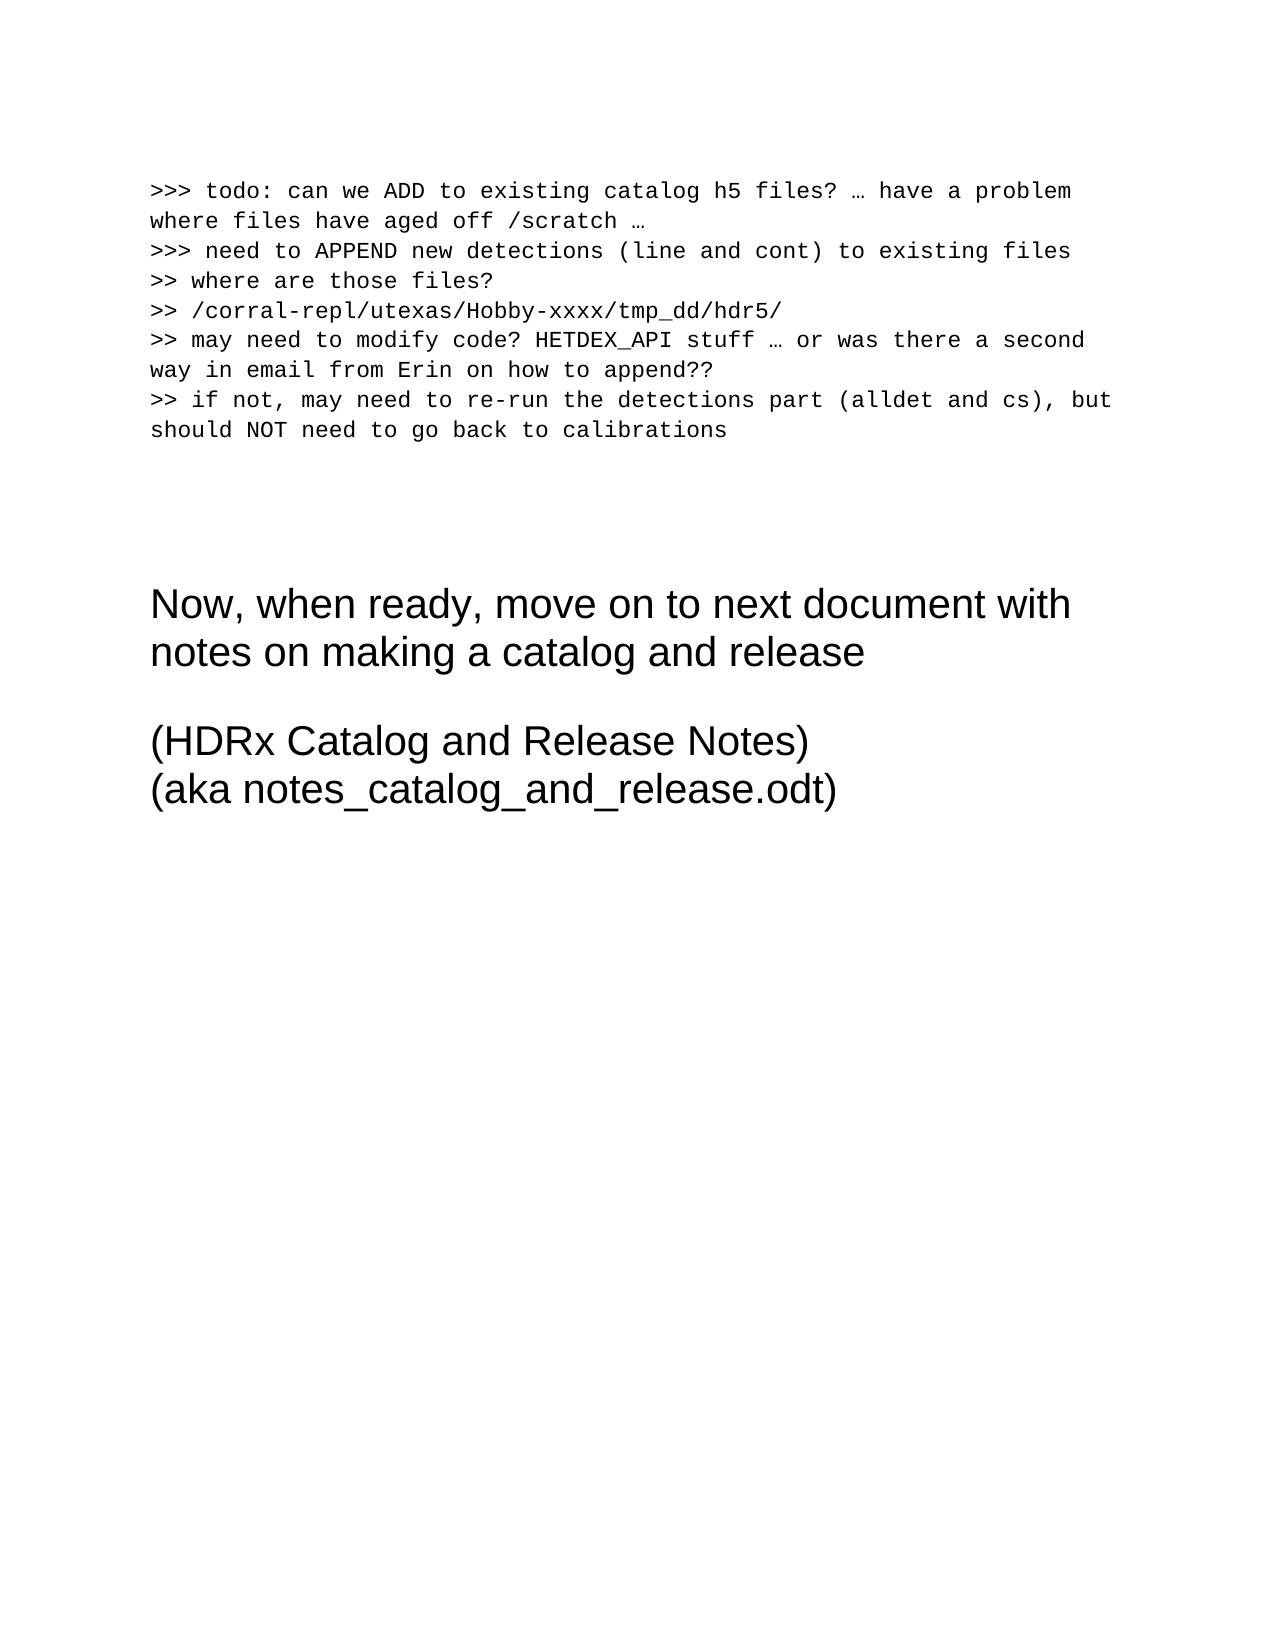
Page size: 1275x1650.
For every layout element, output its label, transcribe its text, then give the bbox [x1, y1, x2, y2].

text >>> need to APPEND new detections (line and cont) to existing files [150, 239, 1125, 265]
subtitle Now, when ready, move on to next document with notes on making a catalog and release [150, 579, 1125, 675]
text >> where are those files? [150, 269, 1125, 295]
text >> if not, may need to re-run the detections part (alldet and cs), but should NOT need to go back to calibrations [150, 388, 1125, 444]
text >> may need to modify code? HETDEX_API stuff … or was there a second way in email from Erin on how to append?? [150, 329, 1125, 384]
text >> /corral-repl/utexas/Hobby-xxxx/tmp_dd/hdr5/ [150, 299, 1125, 325]
text >>> todo: can we ADD to existing catalog h5 files? … have a problem where files have aged off /scratch … [150, 180, 1125, 236]
subtitle (HDRx Catalog and Release Notes) (aka notes_catalog_and_release.odt) [150, 716, 1125, 812]
